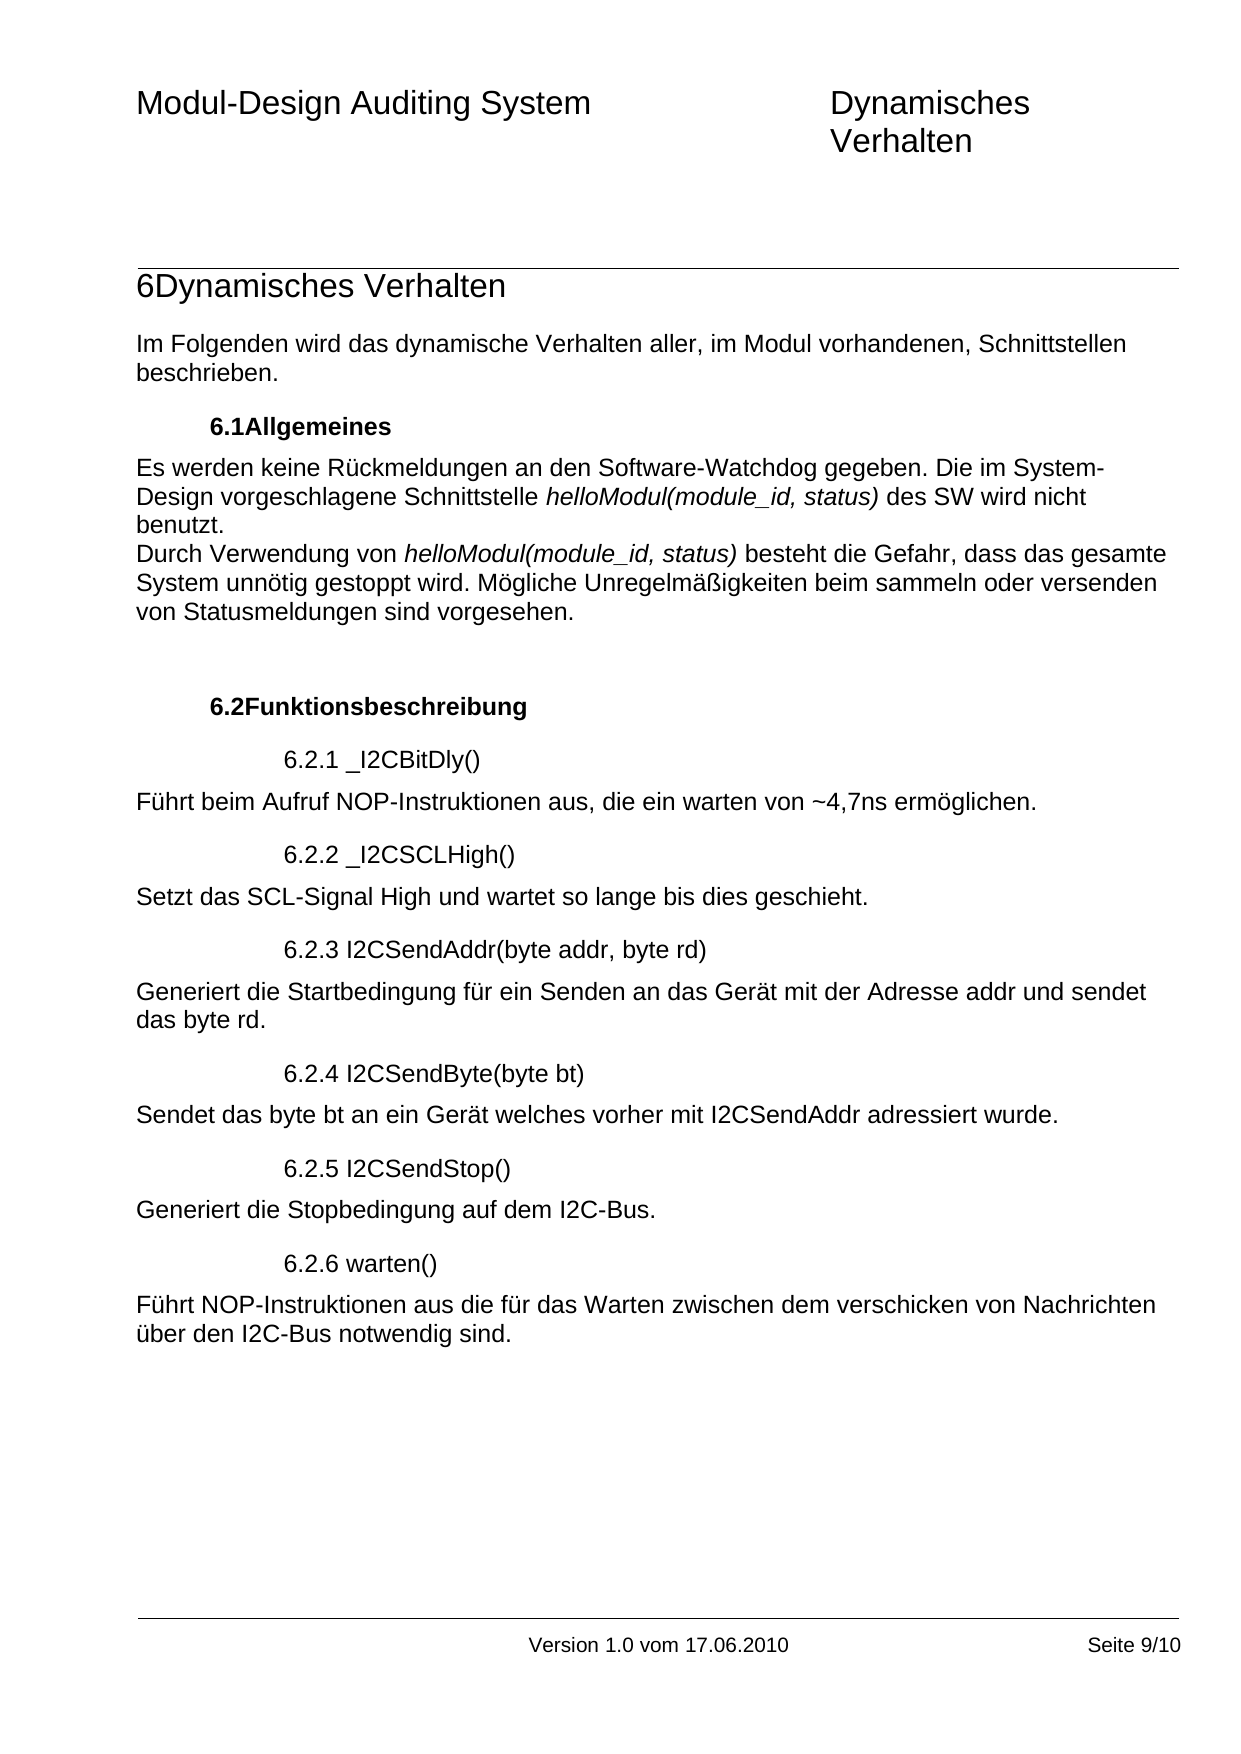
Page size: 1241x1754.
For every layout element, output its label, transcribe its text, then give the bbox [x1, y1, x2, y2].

subtitle Dynamisches Verhalten [183, 289, 1181, 304]
subtitle Allgemeines [209, 412, 1181, 441]
subtitle _I2CBitDly() [283, 746, 1181, 774]
subtitle I2CSendByte(byte bt) [283, 1059, 1181, 1088]
subtitle I2CSendAddr(byte addr, byte rd) [283, 936, 1181, 964]
text Setzt das SCL-Signal High und wartet so lange bis dies geschieht. [136, 882, 1181, 911]
subtitle _I2CSCLHigh() [283, 841, 1181, 869]
text Sendet das byte bt an ein Gerät welches vorher mit I2CSendAddr adressiert wurde. [136, 1101, 1181, 1129]
subtitle Dynamisches Verhalten [136, 289, 185, 304]
text Generiert die Stopbedingung auf dem I2C-Bus. [136, 1196, 1181, 1224]
subtitle warten() [283, 1249, 1181, 1278]
subtitle I2CSendStop() [283, 1154, 1181, 1183]
subtitle Funktionsbeschreibung [209, 692, 1181, 721]
text Führt NOP-Instruktionen aus die für das Warten zwischen dem verschicken von Nachrichten über den I2C-Bus notwendig sind. [136, 1291, 1181, 1348]
text Führt beim Aufruf NOP-Instruktionen aus, die ein warten von ~4,7ns ermöglichen. [136, 787, 1181, 816]
text Im Folgenden wird das dynamische Verhalten aller, im Modul vorhandenen, Schnittstellen beschrieben. [136, 329, 1181, 387]
text Generiert die Startbedingung für ein Senden an das Gerät mit der Adresse addr und sendet das byte rd. [136, 977, 1181, 1034]
text Es werden keine Rückmeldungen an den Software-Watchdog gegeben. Die im System-Design vorgeschlagene Schnittstelle helloModul(module_id, status) des SW wird nicht benutzt. Durch Verwendung von helloModul(module_id, status) besteht die Gefahr, dass das gesamte System unnötig gestoppt wird. Mögliche Unregelmäßigkeiten beim sammeln oder versenden von Statusmeldungen sind vorgesehen. [136, 453, 1181, 626]
